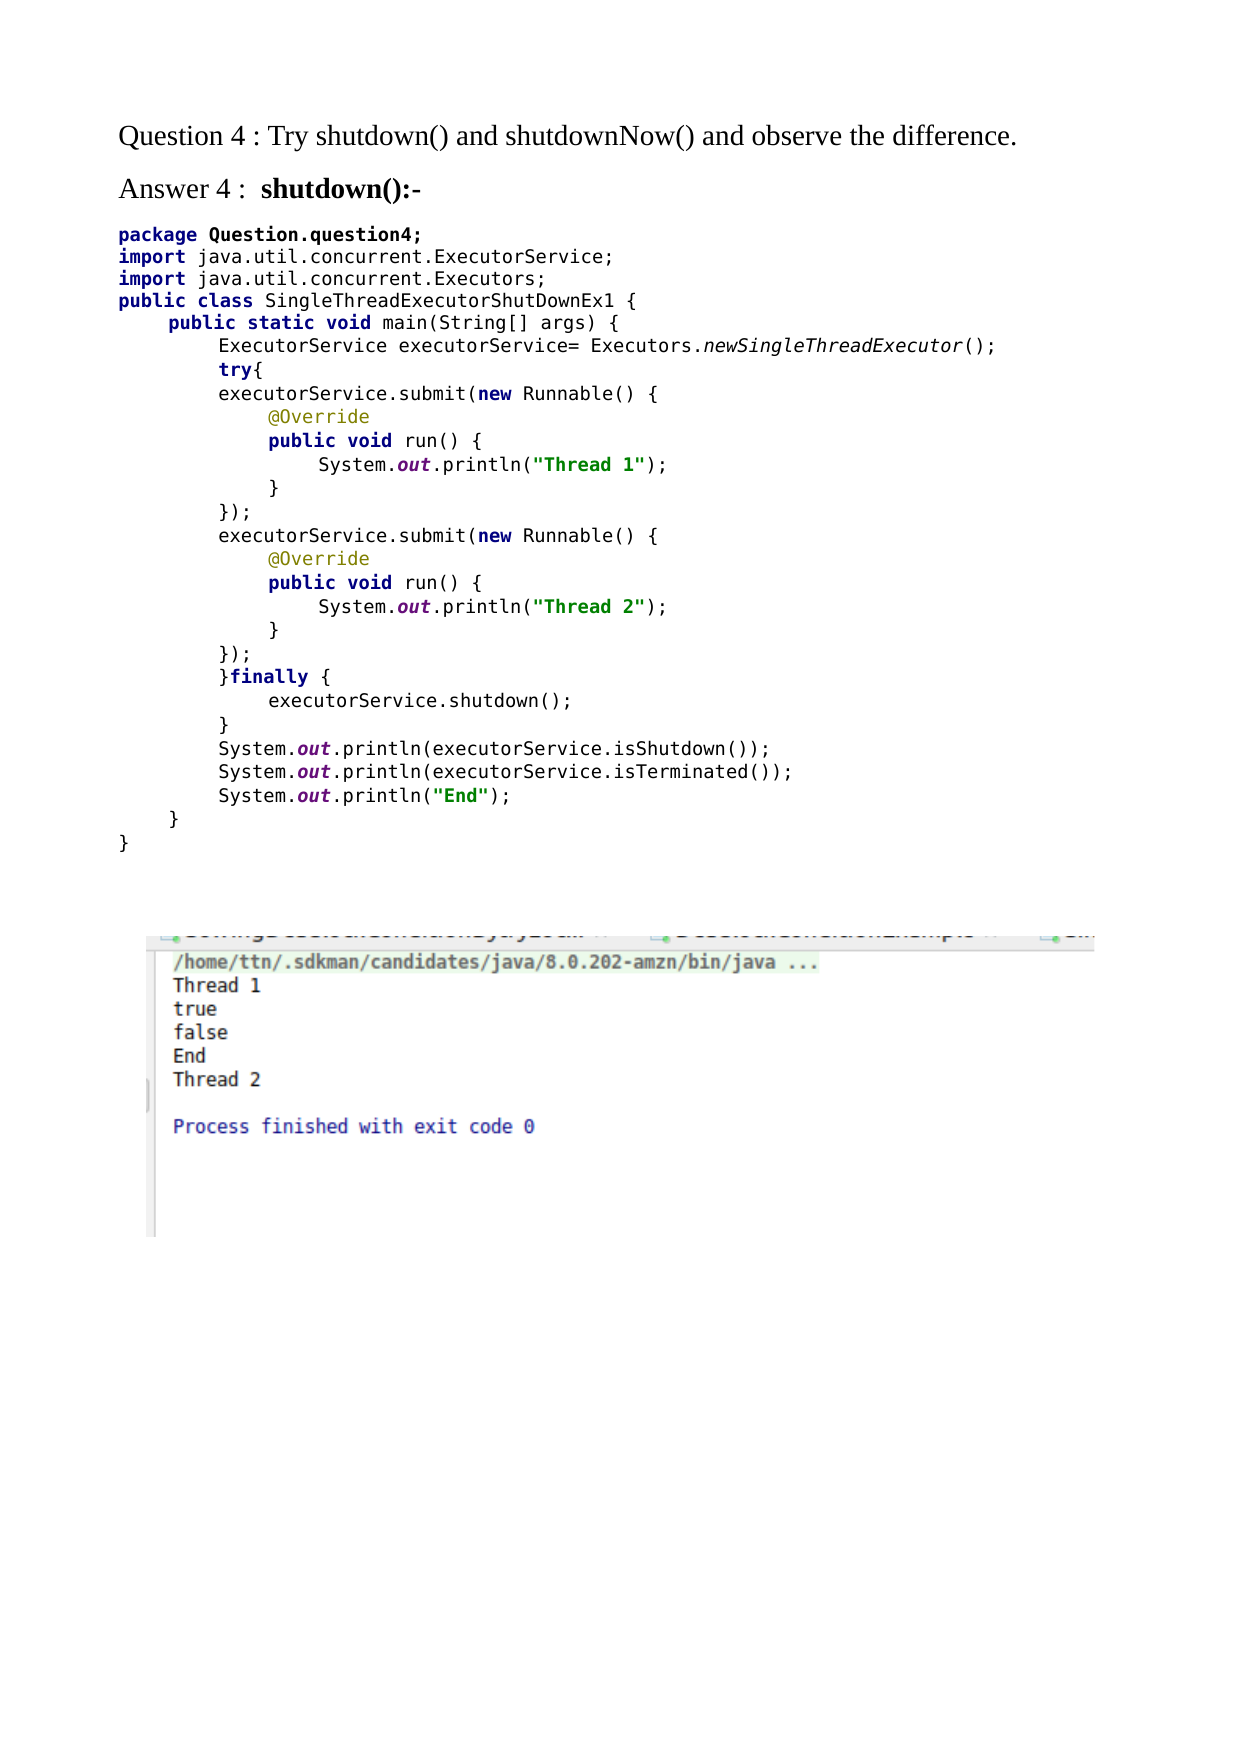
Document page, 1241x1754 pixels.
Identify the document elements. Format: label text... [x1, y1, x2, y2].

text } [118, 619, 1122, 643]
text executorService.shutdown(); [118, 690, 1122, 714]
text try{ [118, 359, 1122, 383]
text public void run() { [118, 572, 1122, 596]
text } [118, 832, 1122, 854]
text public void run() { [118, 430, 1122, 454]
text import java.util.concurrent.Executors; [118, 268, 1122, 290]
text ExecutorService executorService= Executors.newSingleThreadExecutor(); [118, 336, 1122, 359]
text }); [118, 501, 1122, 525]
text System.out.println(executorService.isShutdown()); [118, 737, 1122, 761]
text }finally { [118, 667, 1122, 690]
text Question 4 : Try shutdown() and shutdownNow() and observe the difference. [118, 118, 1122, 152]
text executorService.submit(new Runnable() { [118, 383, 1122, 406]
text } [118, 714, 1122, 737]
text }); [118, 643, 1122, 667]
text } [118, 808, 1122, 832]
text package Question.question4; [118, 224, 1122, 246]
text @Override [118, 548, 1122, 572]
text executorService.submit(new Runnable() { [118, 525, 1122, 548]
text System.out.println("Thread 1"); [118, 454, 1122, 477]
text import java.util.concurrent.ExecutorService; [118, 246, 1122, 268]
text System.out.println("Thread 2"); [118, 596, 1122, 619]
text } [118, 477, 1122, 501]
text System.out.println("End"); [118, 785, 1122, 808]
text Answer 4 : shutdown():- [118, 171, 1122, 205]
text public class SingleThreadExecutorShutDownEx1 { [118, 290, 1122, 312]
text public static void main(String[] args) { [118, 312, 1122, 336]
text @Override [118, 406, 1122, 430]
picture [146, 936, 1095, 1237]
text System.out.println(executorService.isTerminated()); [118, 761, 1122, 785]
